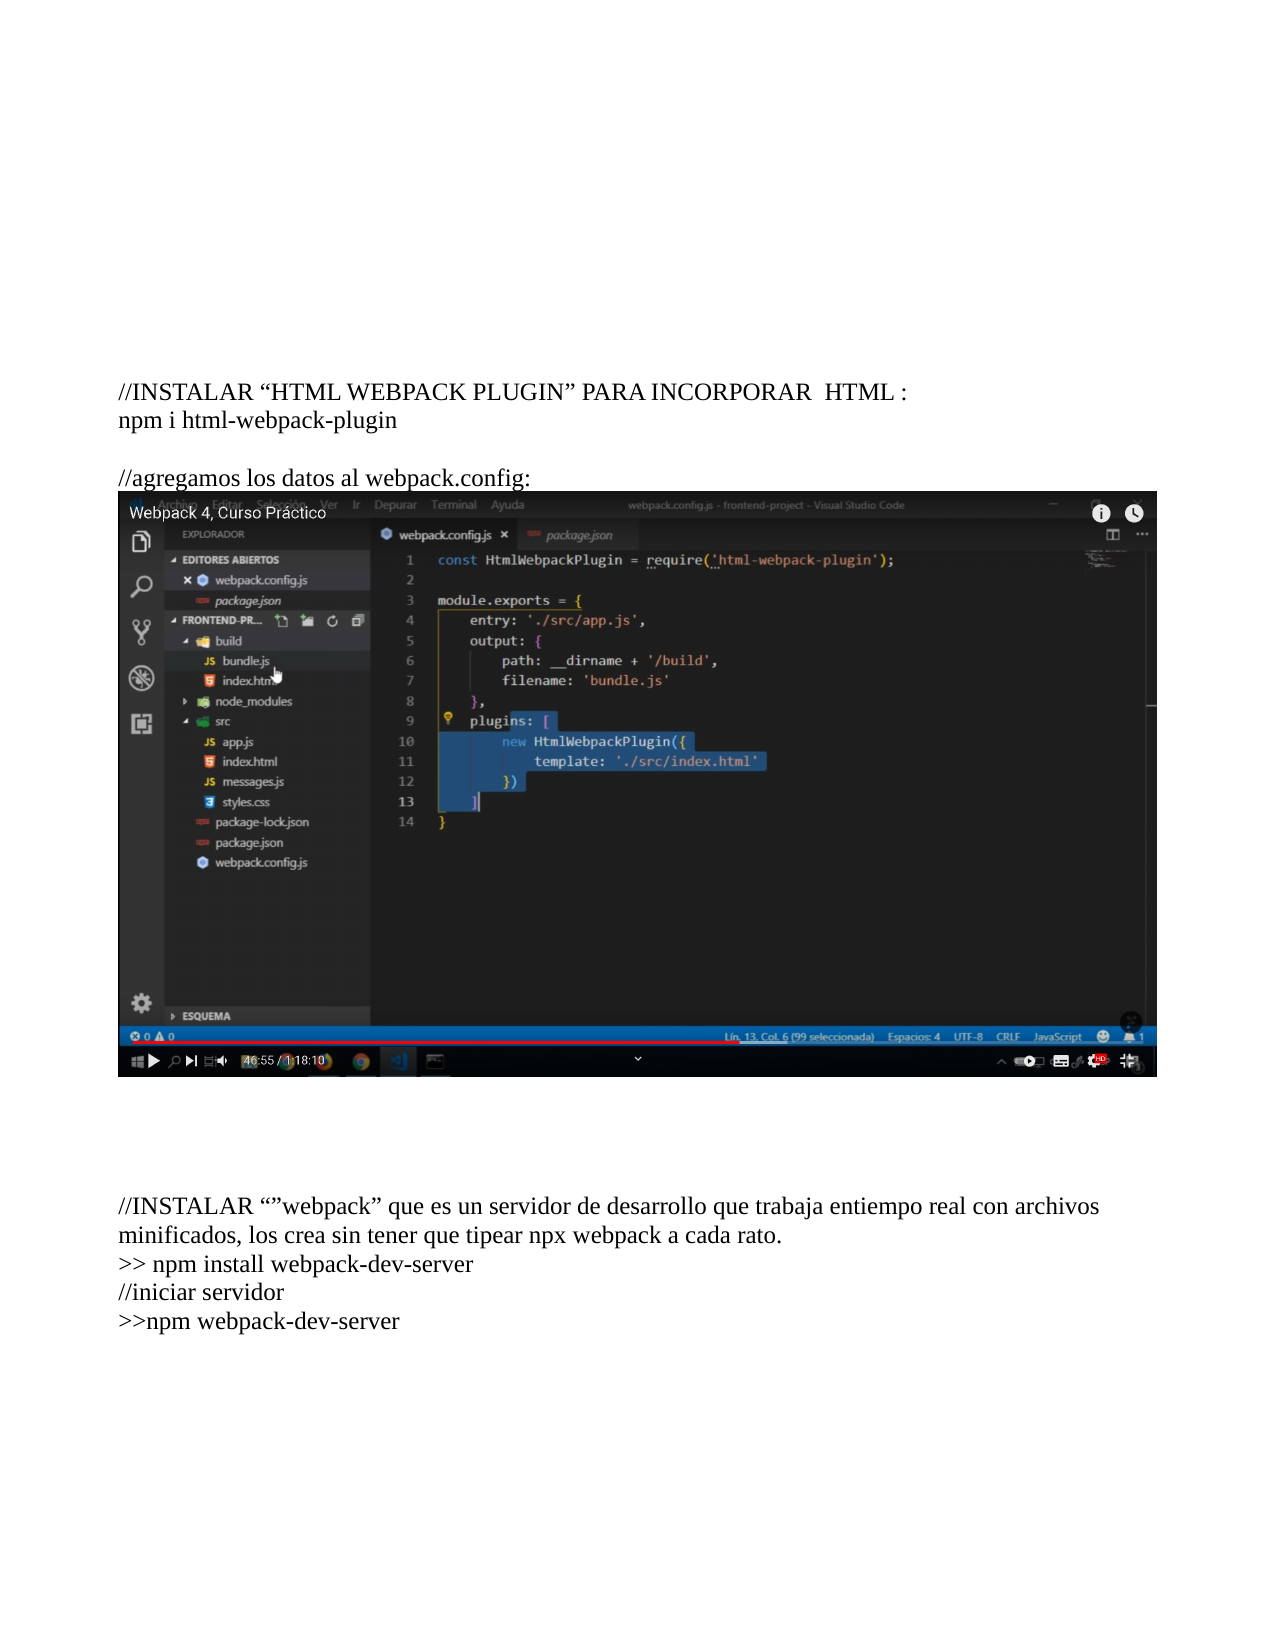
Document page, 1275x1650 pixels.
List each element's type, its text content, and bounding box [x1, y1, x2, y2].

text //agregamos los datos al webpack.config: [118, 463, 1157, 491]
text >> npm install webpack-dev-server [118, 1249, 1157, 1277]
text //INSTALAR “”webpack” que es un servidor de desarrollo que trabaja entiempo real con archivos minificados, los crea sin tener que tipear npx webpack a cada rato. [118, 1191, 1157, 1249]
text //iniciar servidor [118, 1277, 1157, 1306]
text npm i html-webpack-plugin [118, 406, 1157, 434]
text >>npm webpack-dev-server [118, 1306, 1157, 1335]
text //INSTALAR “HTML WEBPACK PLUGIN” PARA INCORPORAR HTML : [118, 377, 1157, 406]
picture [118, 491, 1157, 1077]
